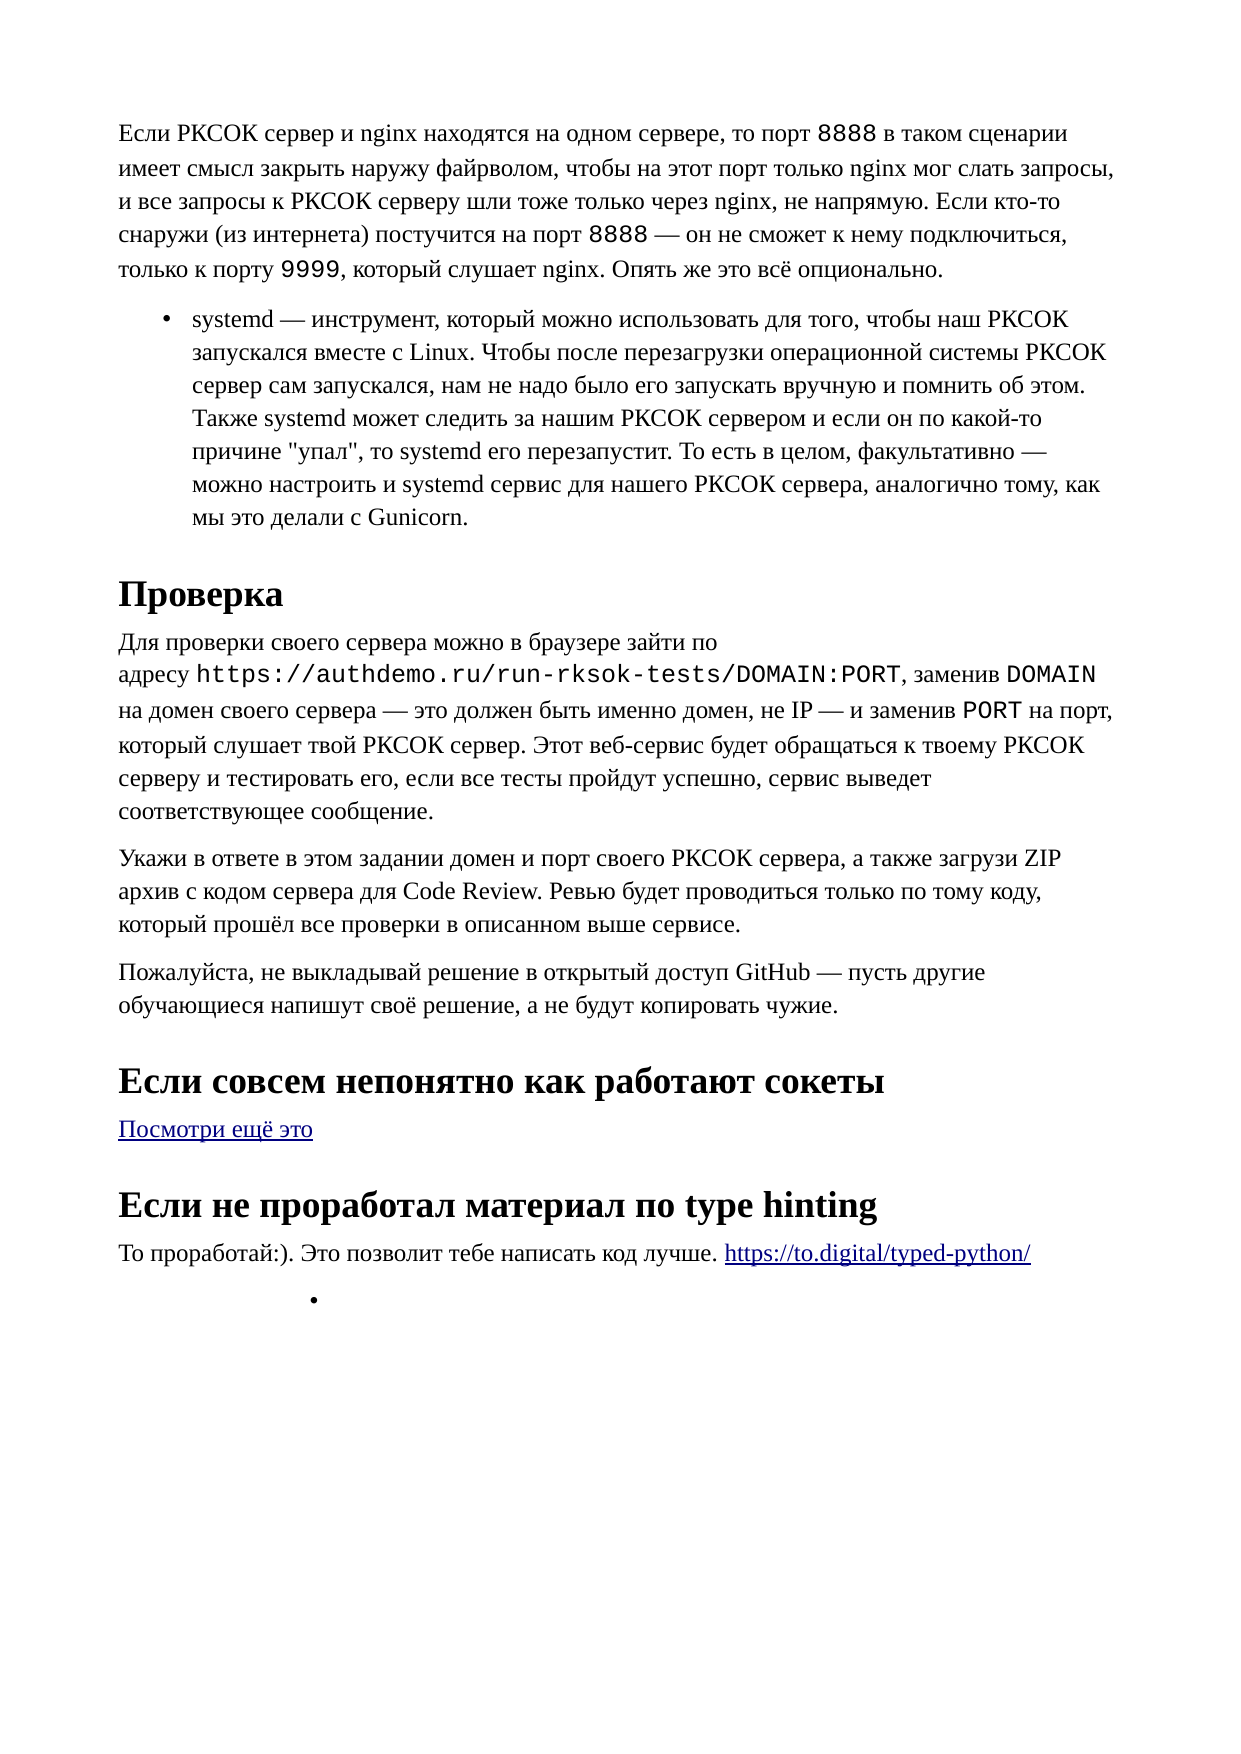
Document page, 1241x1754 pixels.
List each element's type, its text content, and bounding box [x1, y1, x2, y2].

text Посмотри ещё это [118, 1114, 1122, 1143]
text То проработай:). Это позволит тебе написать код лучше. https://to.digital/typed-python/ [118, 1238, 1122, 1267]
subtitle Если совсем непонятно как работают сокеты [118, 1058, 1122, 1102]
subtitle Если не проработал материал по type hinting [118, 1183, 1122, 1226]
text Пожалуйста, не выкладывай решение в открытый доступ GitHub — пусть другие обучающиеся напишут своё решение, а не будут копировать чужие. [118, 957, 1122, 1019]
list systemd — инструмент, который можно использовать для того, чтобы наш РКСОК запускался вместе с Linux. Чтобы после перезагрузки операционной системы РКСОК сервер сам запускался, нам не надо было его запускать вручную и помнить об этом. Также systemd может следить за нашим РКСОК сервером и если он по какой-то причине "упал", то systemd его перезапустит. То есть в целом, факультативно — можно настроить и systemd сервис для нашего РКСОК сервера, аналогично тому, как мы это делали с Gunicorn. [162, 304, 1122, 531]
text Укажи в ответе в этом задании домен и порт своего РКСОК сервера, а также загрузи ZIP архив с кодом сервера для Code Review. Ревью будет проводиться только по тому коду, который прошёл все проверки в описанном выше сервисе. [118, 843, 1122, 938]
subtitle Проверка [118, 571, 1122, 614]
text Для проверки своего сервера можно в браузере зайти по адресу https://authdemo.ru/run-rksok-tests/DOMAIN:PORT, заменив DOMAIN на домен своего сервера — это должен быть именно домен, не IP — и заменив PORT на порт, который слушает твой РКСОК сервер. Этот веб-сервис будет обращаться к твоему РКСОК серверу и тестировать его, если все тесты пройдут успешно, сервис выведет соответствующее сообщение. [118, 627, 1122, 824]
text Если РКСОК сервер и nginx находятся на одном сервере, то порт 8888 в таком сценарии имеет смысл закрыть наружу файрволом, чтобы на этот порт только nginx мог слать запросы, и все запросы к РКСОК серверу шли тоже только через nginx, не напрямую. Если кто-то снаружи (из интернета) постучится на порт 8888 — он не сможет к нему подключиться, только к порту 9999, который слушает nginx. Опять же это всё опционально. [118, 118, 1122, 285]
